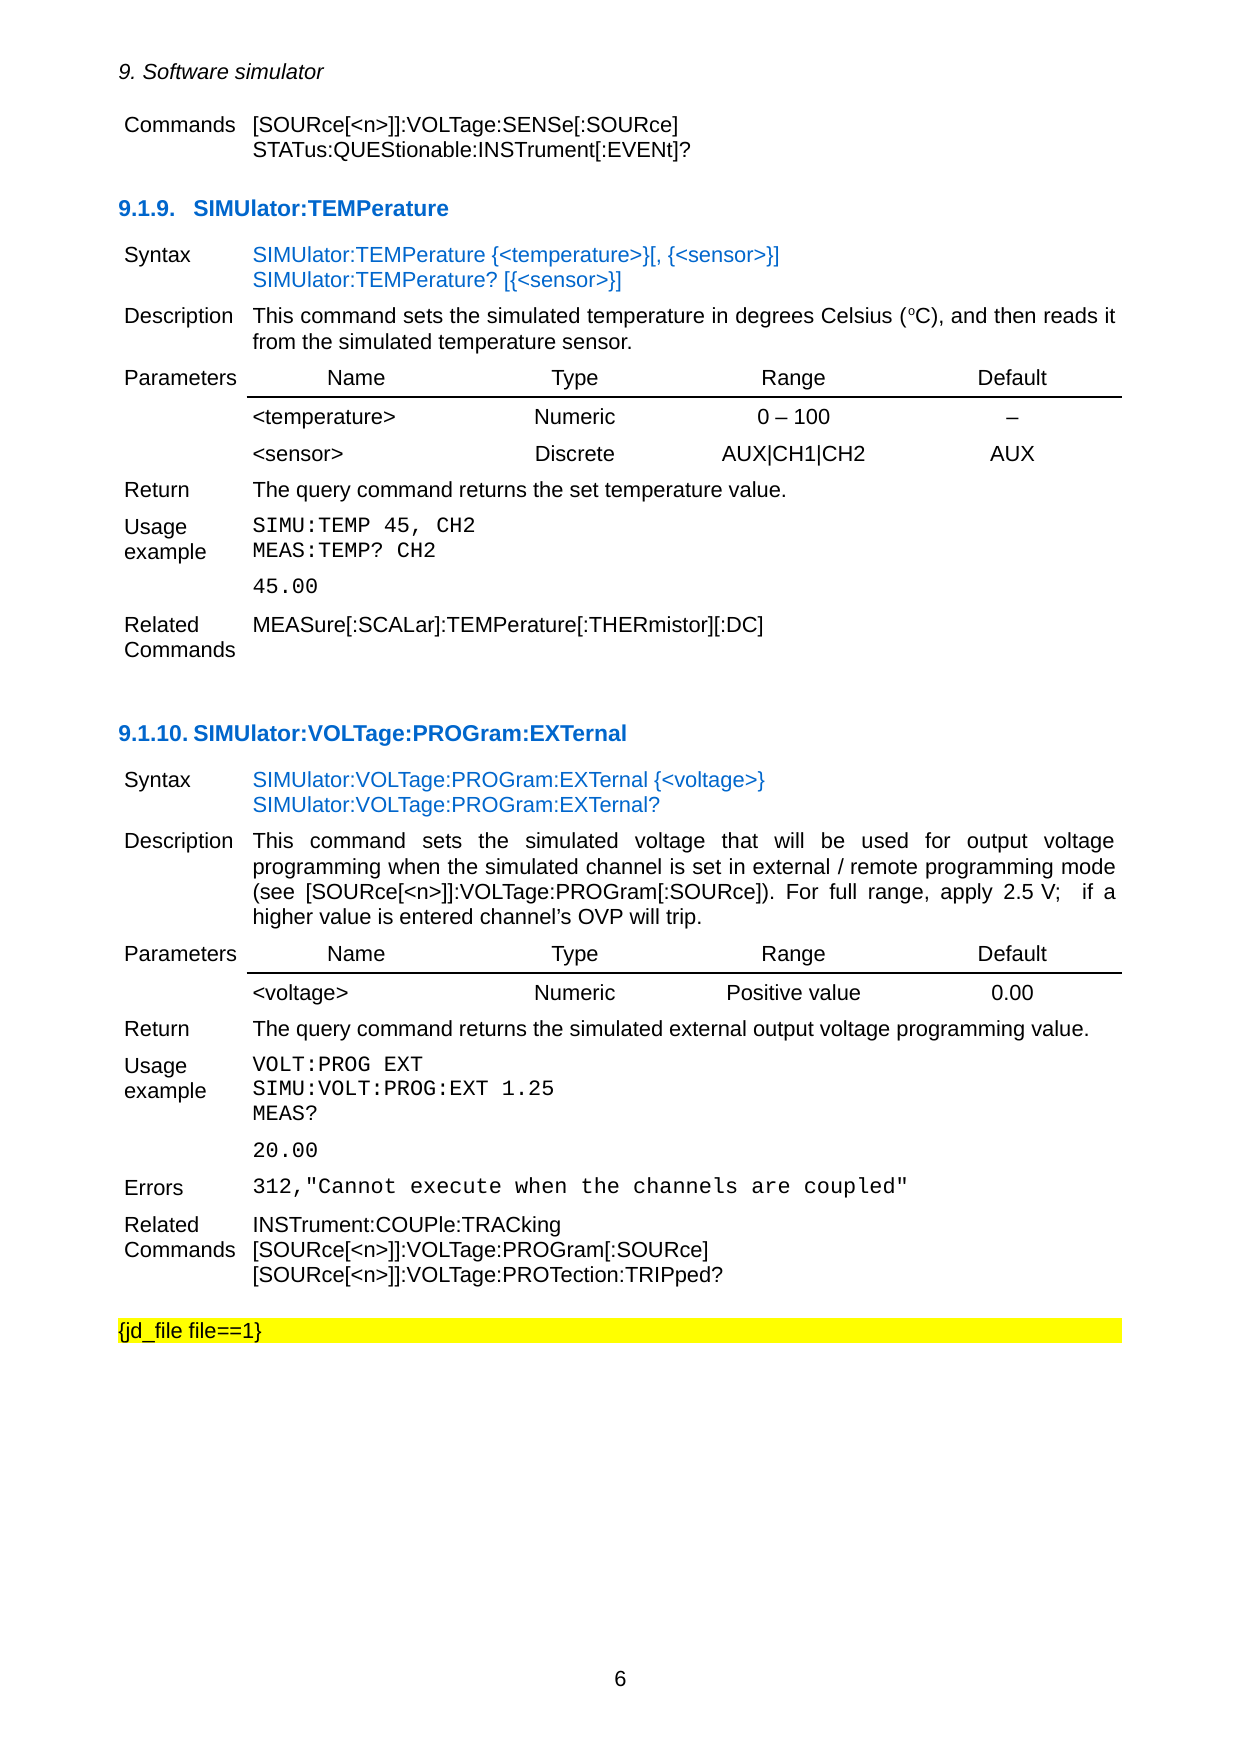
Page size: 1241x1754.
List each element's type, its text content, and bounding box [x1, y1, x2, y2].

table_cell Name [247, 360, 465, 396]
table_cell Usage example [118, 508, 247, 606]
table_cell Range [684, 935, 903, 972]
subtitle SIMUlator:TEMPerature [118, 195, 1122, 221]
table_cell <temperature> [247, 398, 465, 435]
table_cell Related Commands [118, 1206, 247, 1293]
table_cell 312,"Cannot execute when the channels are coupled" [247, 1169, 1122, 1206]
table_cell Usage example [118, 1047, 247, 1169]
table_cell Errors [118, 1169, 247, 1206]
table_cell SIMU:TEMP 45, CH2 MEAS:TEMP? CH2 45.00 [247, 508, 1122, 606]
table_cell 0.00 [903, 974, 1122, 1010]
table_cell This command sets the simulated voltage that will be used for output voltage programming when the simulated channel is set in external / remote programming mode (see [SOURce[<n>]]:VOLTage:PROGram[:SOURce]). For full range, apply 2.5 V; if a higher value is entered channel’s OVP will trip. [247, 823, 1122, 935]
table_cell Parameters [118, 360, 247, 472]
text {jd_file file==1} [118, 1318, 1122, 1343]
table_cell MEASure[:SCALar]:TEMPerature[:THERmistor][:DC] [247, 606, 1122, 668]
table_cell The query command returns the set temperature value. [247, 472, 1122, 508]
table_cell Parameters [118, 935, 247, 1010]
table_cell INSTrument:COUPle:TRACking [SOURce[<n>]]:VOLTage:PROGram[:SOURce] [SOURce[<n>]]:VOLTage:PROTection:TRIPped? [247, 1206, 1122, 1293]
table_cell <voltage> [247, 974, 465, 1010]
table_cell Range [684, 360, 903, 396]
table_header Syntax [118, 761, 247, 823]
table_cell Description [118, 298, 247, 359]
table_cell Related Commands [118, 606, 247, 668]
table_cell [SOURce[<n>]]:VOLTage:SENSe[:SOURce] STATus:QUEStionable:INSTrument[:EVENt]? [247, 106, 1122, 168]
table_cell Positive value [684, 974, 903, 1010]
table_cell AUX [903, 435, 1122, 472]
table_cell Numeric [465, 398, 684, 435]
table_cell Type [465, 935, 684, 972]
table_cell Default [903, 360, 1122, 396]
table_header Syntax [118, 236, 247, 298]
table_cell – [903, 398, 1122, 435]
table_cell Description [118, 823, 247, 935]
table_cell Commands [118, 106, 247, 168]
table_header SIMUlator:TEMPerature {<temperature>}[, {<sensor>}] SIMUlator:TEMPerature? [{<sensor>}] [247, 236, 1122, 298]
subtitle SIMUlator:VOLTage:PROGram:EXTernal [118, 719, 1122, 746]
table_cell AUX|CH1|CH2 [684, 435, 903, 472]
table_header SIMUlator:VOLTage:PROGram:EXTernal {<voltage>} SIMUlator:VOLTage:PROGram:EXTernal? [247, 761, 1122, 823]
table_cell The query command returns the simulated external output voltage programming value. [247, 1010, 1122, 1047]
table_cell Return [118, 472, 247, 508]
table_cell This command sets the simulated temperature in degrees Celsius (oC), and then reads it from the simulated temperature sensor. [247, 298, 1122, 359]
table_cell Type [465, 360, 684, 396]
table_cell <sensor> [247, 435, 465, 472]
table_cell 0 – 100 [684, 398, 903, 435]
table_cell Name [247, 935, 465, 972]
table_cell Numeric [465, 974, 684, 1010]
table_cell Default [903, 935, 1122, 972]
table_cell Return [118, 1010, 247, 1047]
table_cell Discrete [465, 435, 684, 472]
table_cell VOLT:PROG EXT SIMU:VOLT:PROG:EXT 1.25 MEAS? 20.00 [247, 1047, 1122, 1169]
